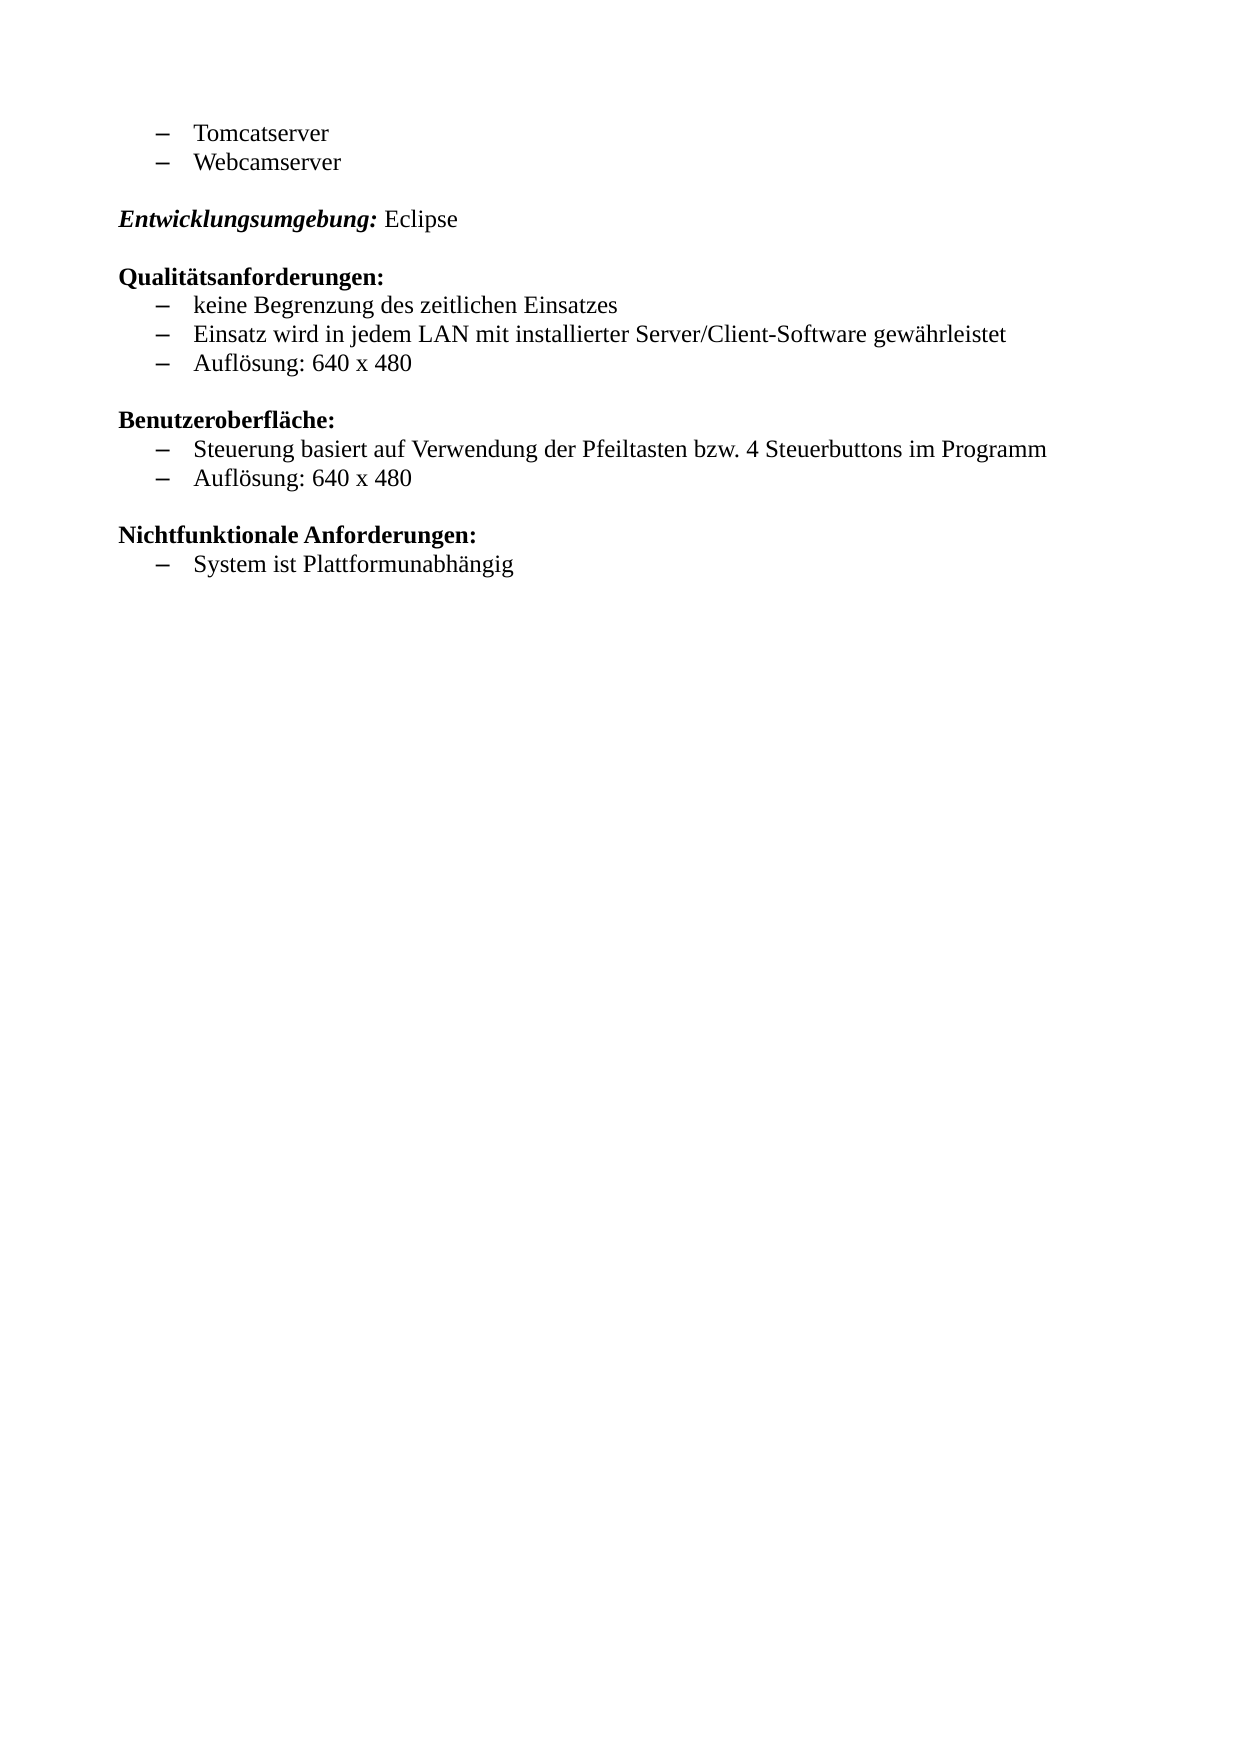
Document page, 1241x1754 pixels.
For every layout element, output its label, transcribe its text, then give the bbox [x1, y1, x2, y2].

list Auflösung: 640 x 480 [156, 348, 1122, 377]
text Nichtfunktionale Anforderungen: [118, 521, 1122, 549]
text Benutzeroberfläche: [118, 406, 1122, 434]
list System ist Plattformunabhängig [156, 549, 1122, 578]
list Steuerung basiert auf Verwendung der Pfeiltasten bzw. 4 Steuerbuttons im Programm [156, 434, 1122, 463]
list keine Begrenzung des zeitlichen Einsatzes [156, 291, 1122, 319]
list Auflösung: 640 x 480 [156, 463, 1122, 492]
text Qualitätsanforderungen: [118, 262, 1122, 291]
list Tomcatserver [156, 118, 1122, 147]
list Einsatz wird in jedem LAN mit installierter Server/Client-Software gewährleistet [156, 319, 1122, 348]
text Entwicklungsumgebung: Eclipse [118, 204, 1122, 233]
list Webcamserver [156, 147, 1122, 176]
